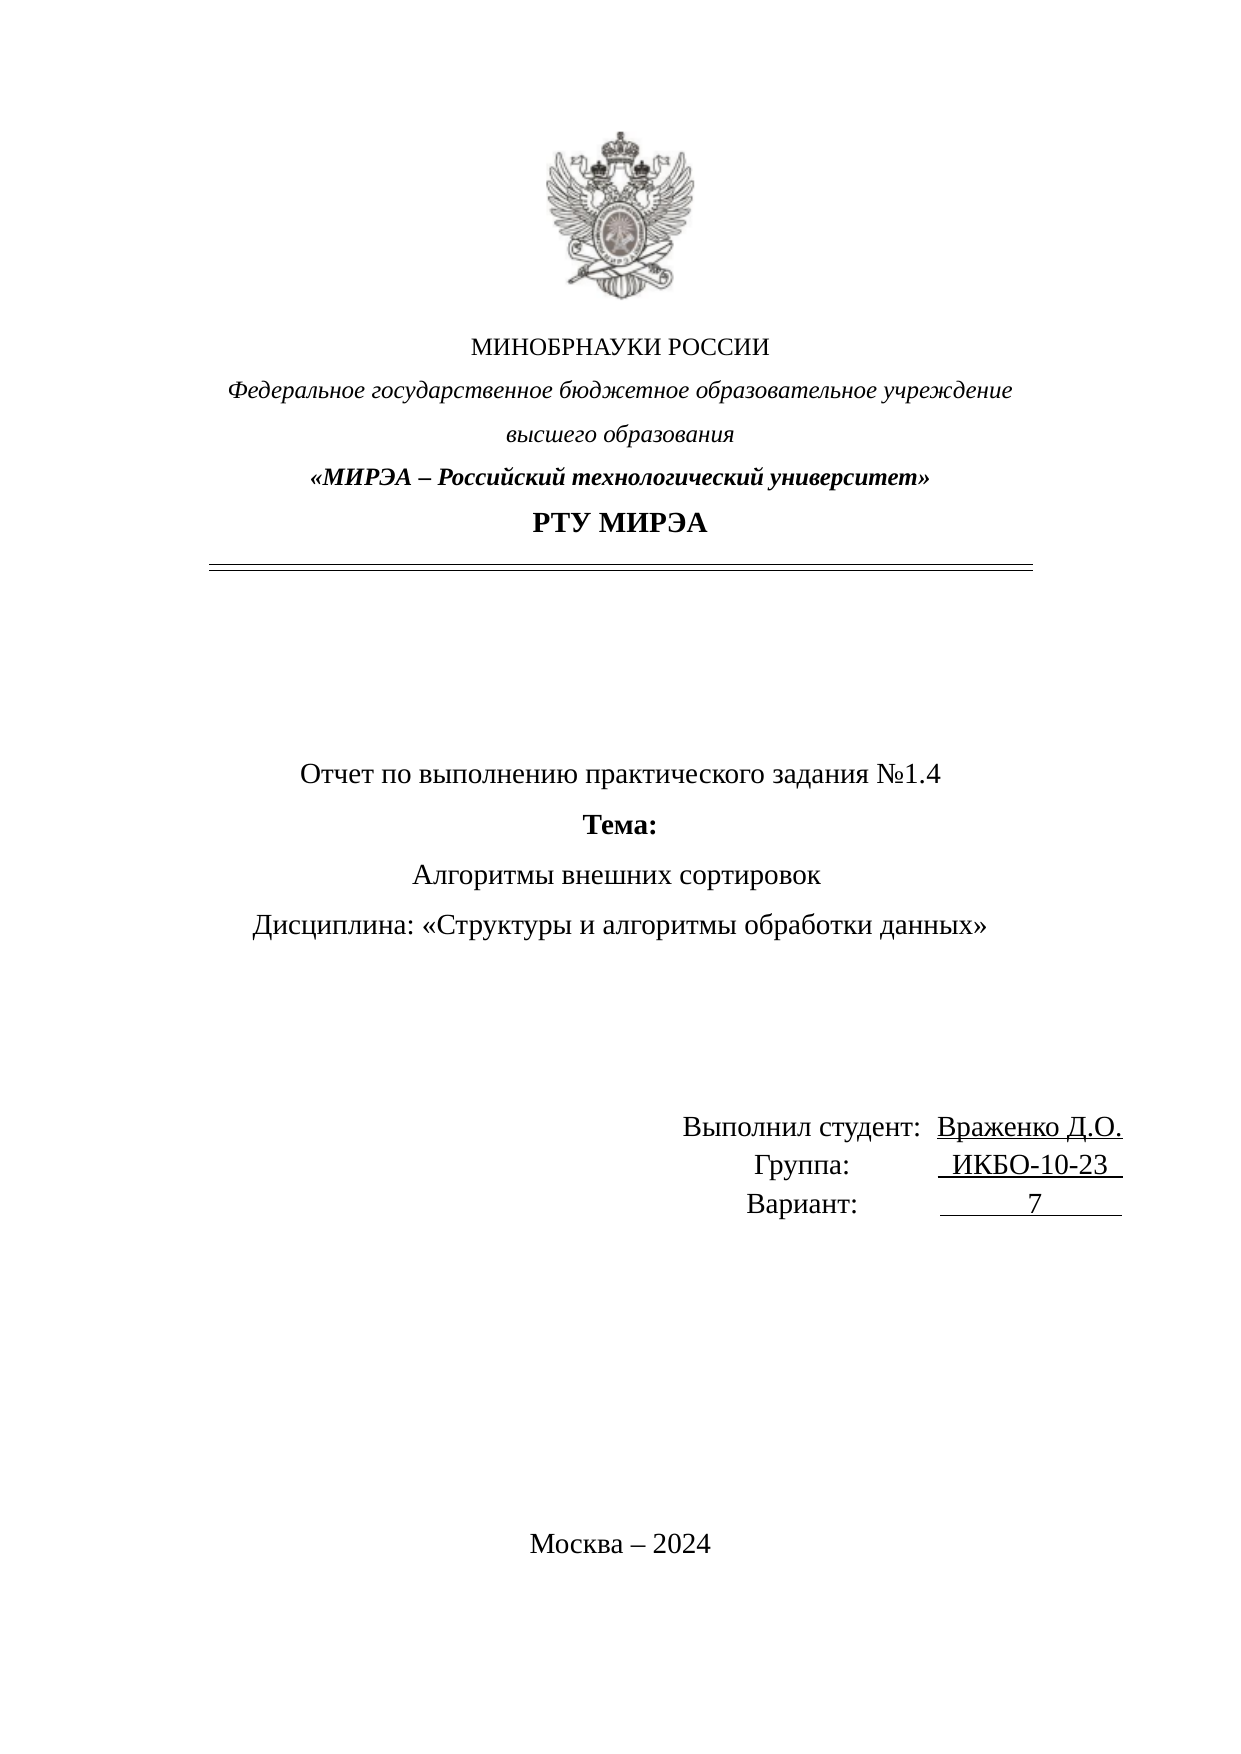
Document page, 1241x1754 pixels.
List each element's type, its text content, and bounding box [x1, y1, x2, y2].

table_cell Группа: [673, 1147, 930, 1186]
table_cell 7 [930, 1186, 1122, 1224]
table_header Выполнил студент: [673, 1109, 930, 1147]
table_cell Вариант: [673, 1186, 930, 1224]
picture [520, 118, 720, 319]
text Федеральное государственное бюджетное образовательное учреждение [118, 376, 1122, 404]
text «МИРЭА – Российский технологический университет» [118, 462, 1122, 491]
text Москва – 2024 [118, 1526, 1122, 1560]
text высшего образования [118, 419, 1122, 447]
text Дисциплина: «Структуры и алгоритмы обработки данных» [118, 907, 1122, 941]
table_cell ИКБО-10-23 [930, 1147, 1122, 1186]
text РТУ МИРЭА [118, 505, 1122, 538]
text МИНОБРНАУКИ РОССИИ [118, 118, 1122, 361]
table_header Враженко Д.О. [930, 1109, 1122, 1147]
text Тема: [118, 807, 1122, 840]
text Отчет по выполнению практического задания №1.4 [118, 757, 1122, 790]
text Алгоритмы внешних сортировок [118, 857, 1122, 891]
